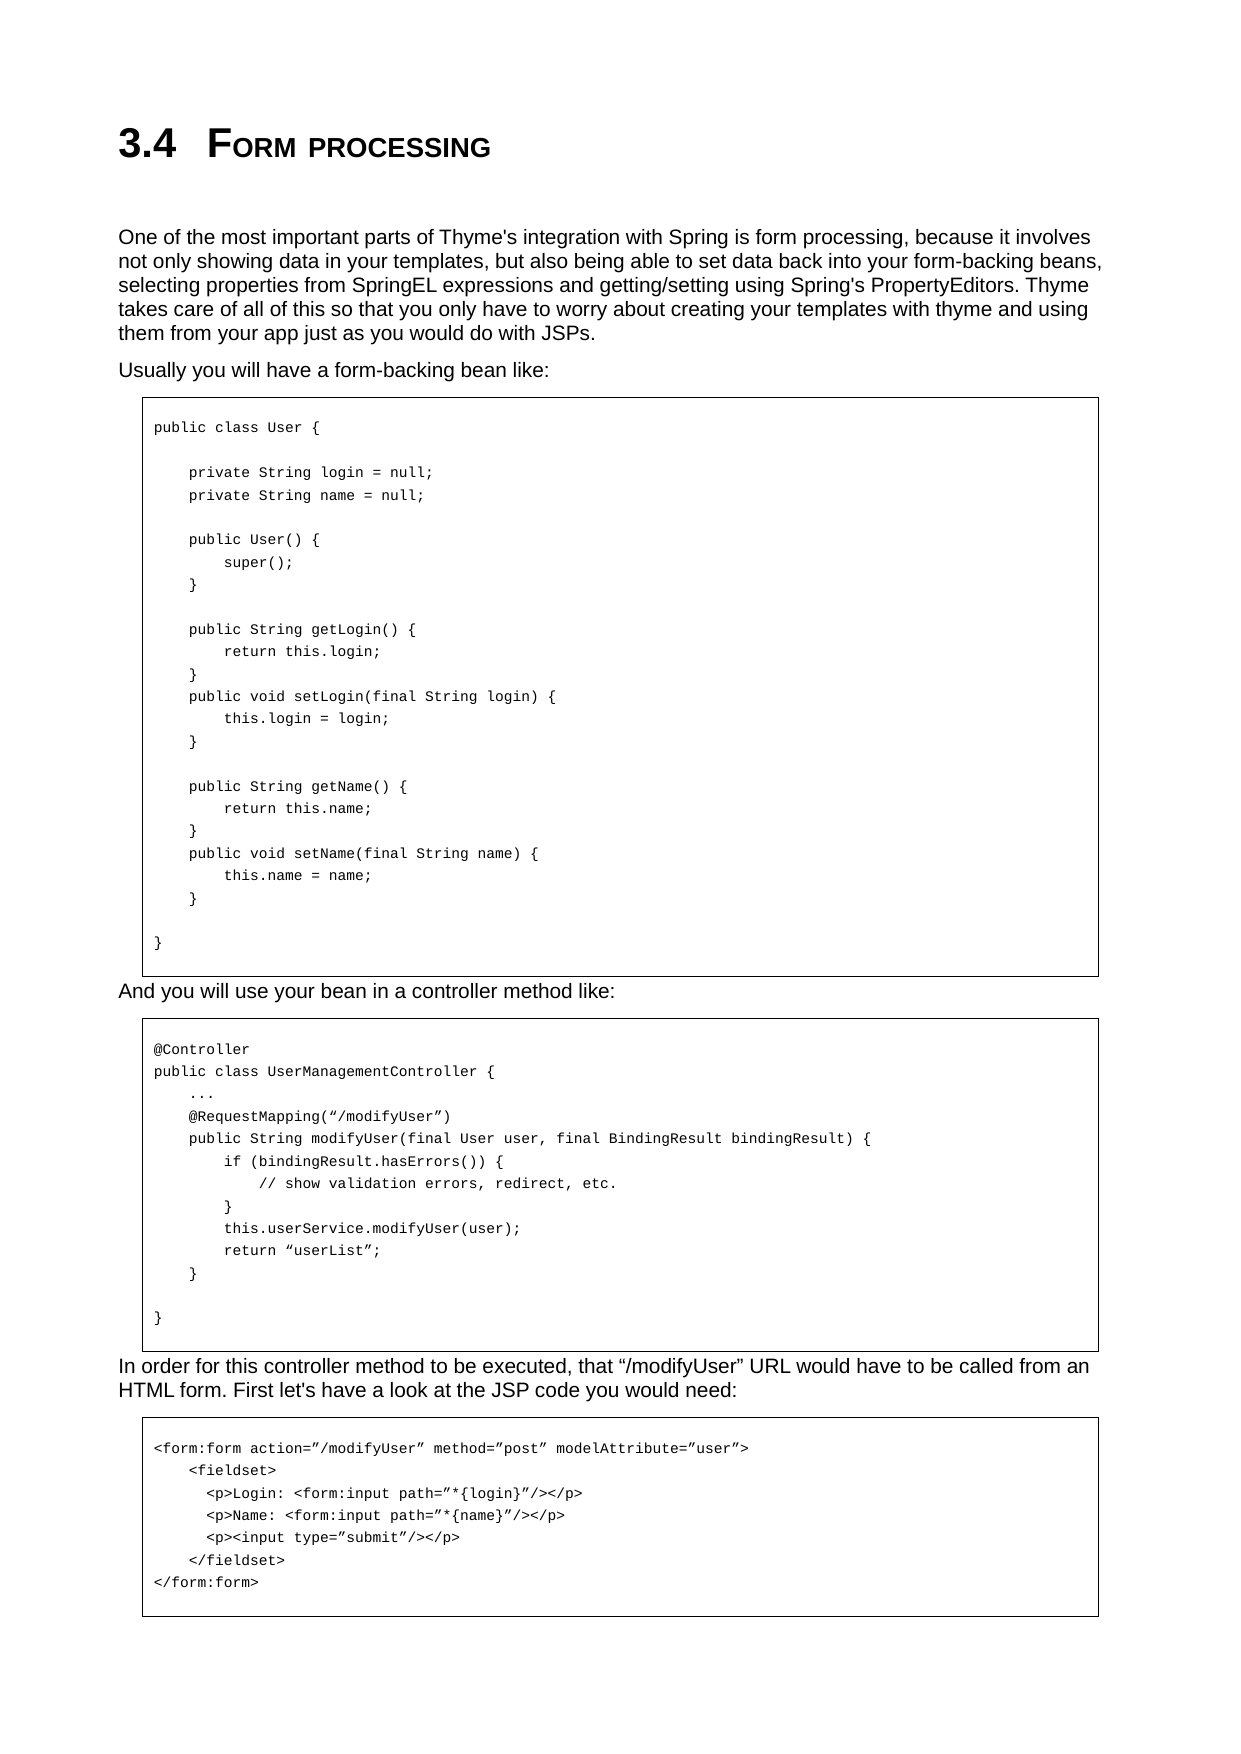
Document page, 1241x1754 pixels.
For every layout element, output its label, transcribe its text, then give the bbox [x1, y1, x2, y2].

text private String login = null; [143, 442, 1098, 464]
text <form:form action=”/modifyUser” method=”post” modelAttribute=”user”> [143, 1418, 1098, 1440]
text public String getLogin() { [143, 598, 1098, 621]
text } [143, 553, 1098, 594]
text } [143, 710, 1098, 751]
text this.login = login; [143, 688, 1098, 710]
text @RequestMapping(“/modifyUser”) [143, 1085, 1098, 1108]
text return this.name; [143, 777, 1098, 800]
text this.name = name; [143, 845, 1098, 867]
text } [143, 1242, 1098, 1282]
text return this.login; [143, 621, 1098, 643]
text return “userList”; [143, 1220, 1098, 1242]
text } [143, 1175, 1098, 1197]
text Usually you will have a form-backing bean like: [118, 357, 1122, 381]
text this.userService.modifyUser(user); [143, 1197, 1098, 1220]
text And you will use your bean in a controller method like: [118, 979, 1122, 1003]
text } [143, 867, 1098, 907]
text <fieldset> [143, 1440, 1098, 1462]
text super(); [143, 531, 1098, 553]
text <p>Name: <form:input path=”*{name}”/></p> [143, 1484, 1098, 1507]
text One of the most important parts of Thyme's integration with Spring is form processing, because it involves not only showing data in your templates, but also being able to set data back into your form-backing beans, selecting properties from SpringEL expressions and getting/setting using Spring's PropertyEditors. Thyme takes care of all of this so that you only have to worry about creating your templates with thyme and using them from your app just as you would do with JSPs. [118, 225, 1122, 345]
subtitle Form processing [118, 118, 1122, 166]
text } [143, 912, 1098, 976]
text In order for this controller method to be executed, that “/modifyUser” URL would have to be called from an HTML form. First let's have a look at the JSP code you would need: [118, 1354, 1122, 1402]
text public void setLogin(final String login) { [143, 666, 1098, 688]
text public String modifyUser(final User user, final BindingResult bindingResult) { [143, 1108, 1098, 1130]
text if (bindingResult.hasErrors()) { [143, 1130, 1098, 1153]
text public void setName(final String name) { [143, 822, 1098, 845]
text </form:form> [143, 1552, 1098, 1616]
text } [143, 1287, 1098, 1351]
text </fieldset> [143, 1529, 1098, 1552]
text <p><input type=”submit”/></p> [143, 1507, 1098, 1529]
text private String name = null; [143, 464, 1098, 504]
text } [143, 643, 1098, 666]
text public String getName() { [143, 755, 1098, 777]
text public class User { [143, 398, 1098, 437]
text public User() { [143, 509, 1098, 531]
text <p>Login: <form:input path=”*{login}”/></p> [143, 1462, 1098, 1484]
text ... [143, 1063, 1098, 1085]
text @Controller [143, 1019, 1098, 1041]
text // show validation errors, redirect, etc. [143, 1153, 1098, 1175]
text } [143, 800, 1098, 822]
text public class UserManagementController { [143, 1041, 1098, 1063]
